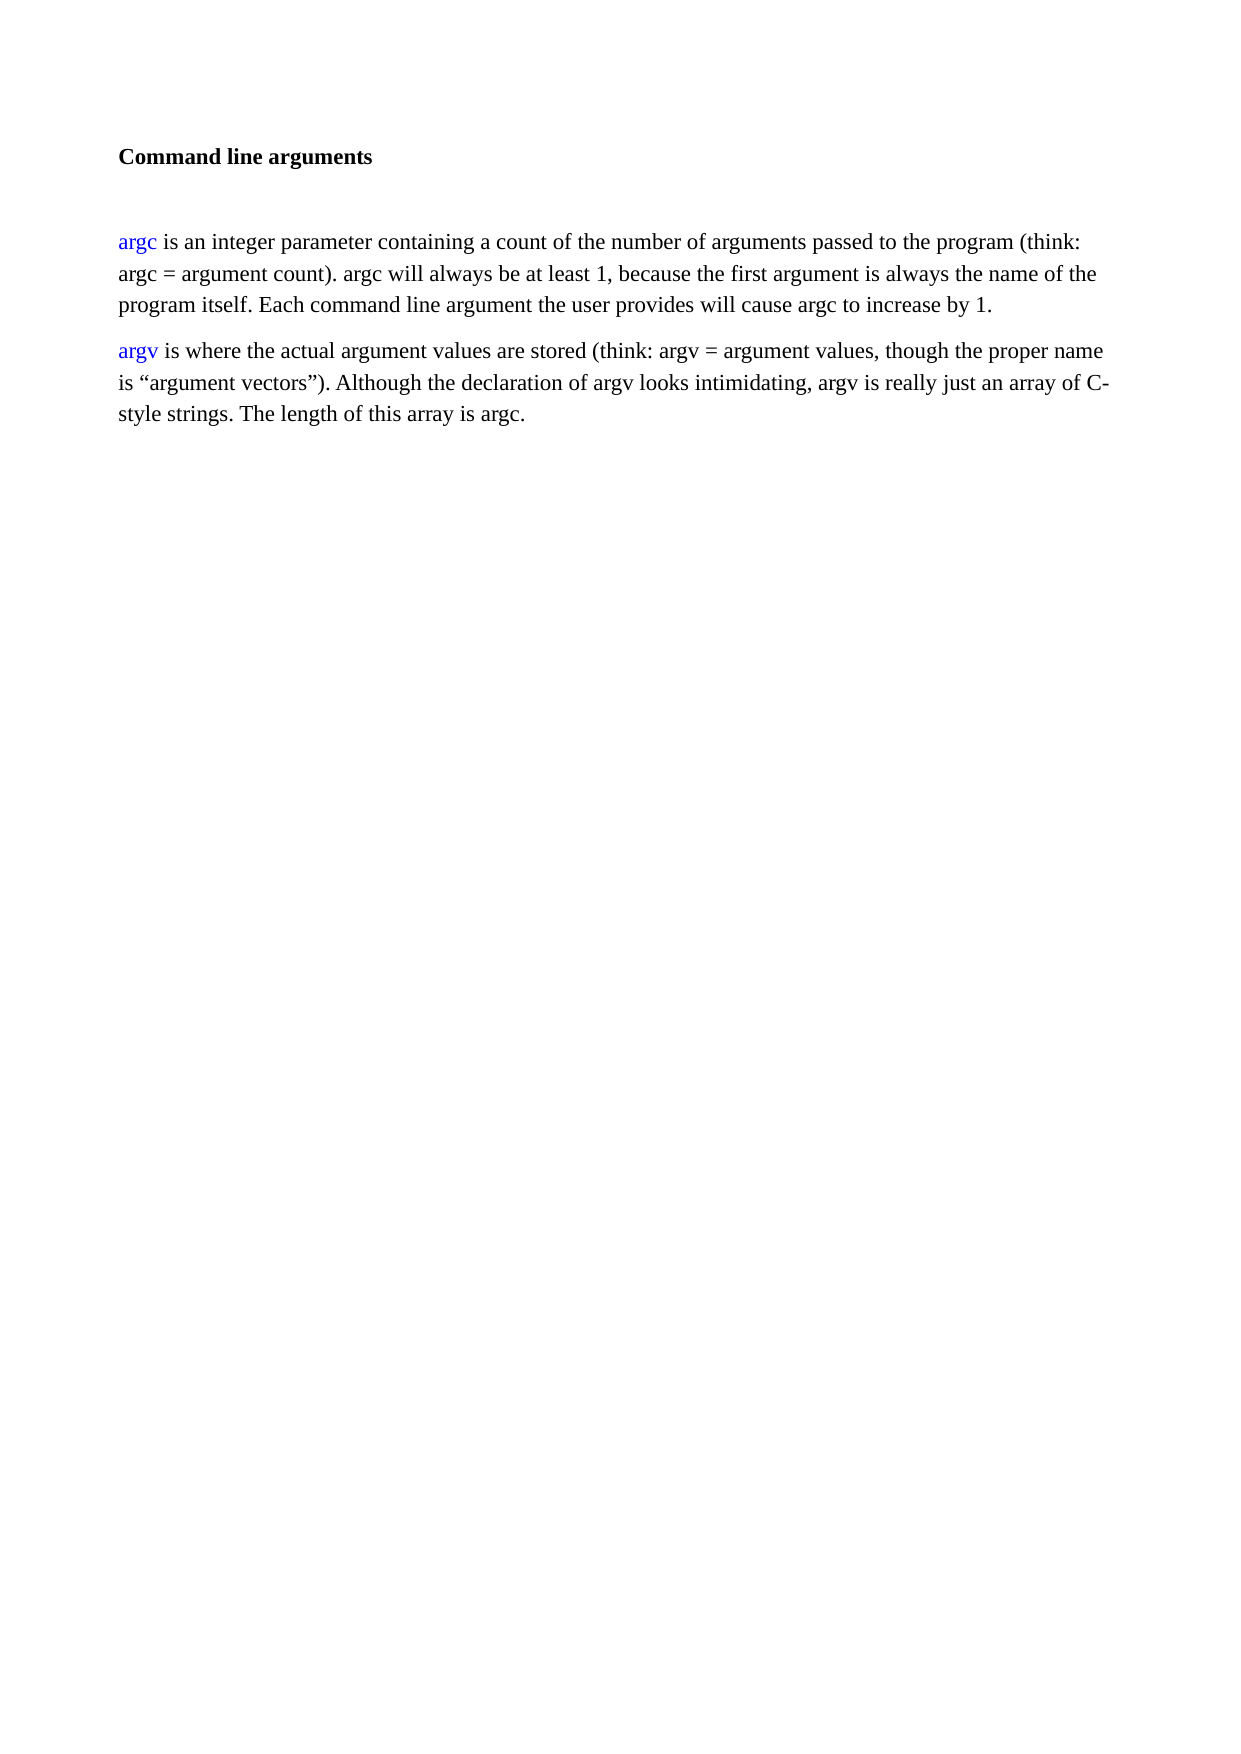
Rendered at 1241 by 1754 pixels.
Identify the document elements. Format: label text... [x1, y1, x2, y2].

text argv is where the actual argument values are stored (think: argv = argument values, though the proper name is “argument vectors”). Although the declaration of argv looks intimidating, argv is really just an array of C-style strings. The length of this array is argc. [118, 337, 1122, 427]
subtitle Command line arguments [118, 143, 1122, 169]
text argc is an integer parameter containing a count of the number of arguments passed to the program (think: argc = argument count). argc will always be at least 1, because the first argument is always the name of the program itself. Each command line argument the user provides will cause argc to increase by 1. [118, 228, 1122, 318]
